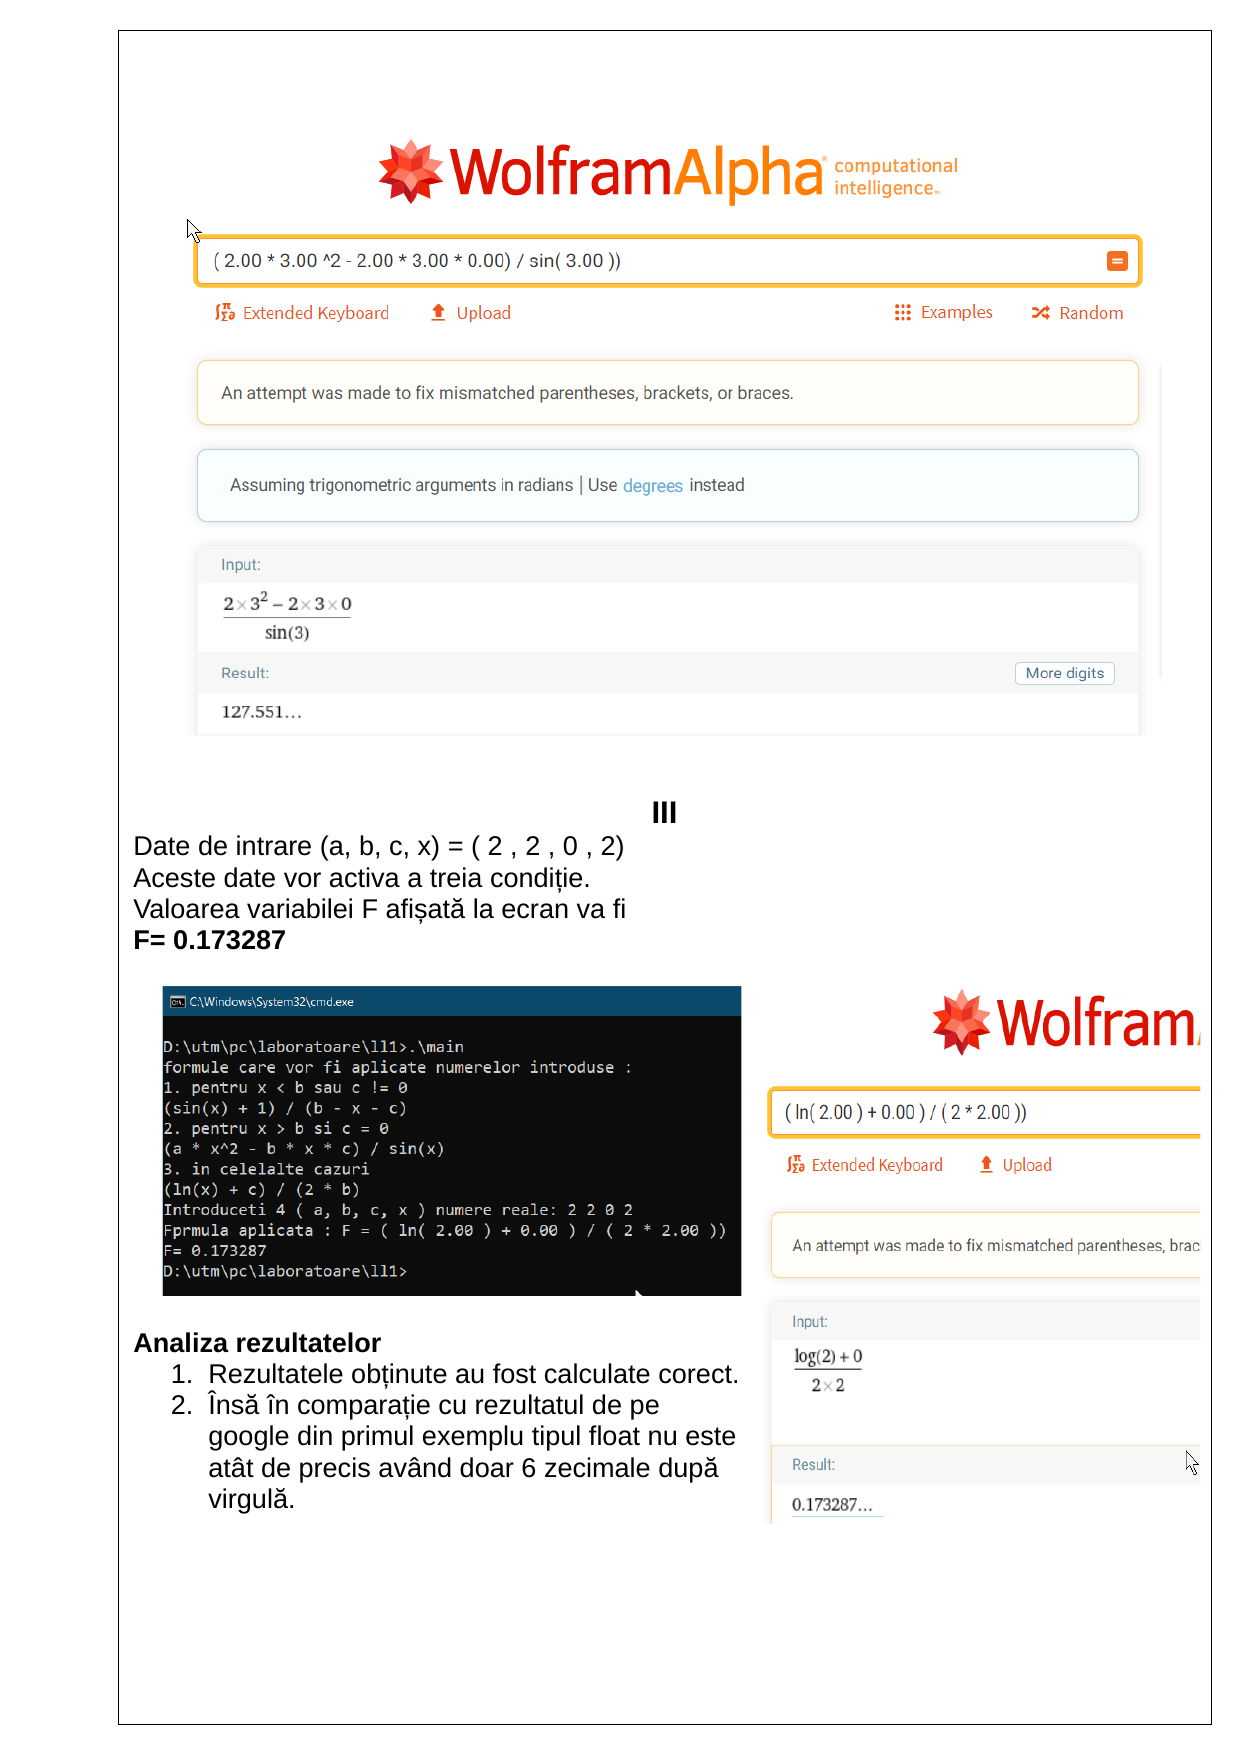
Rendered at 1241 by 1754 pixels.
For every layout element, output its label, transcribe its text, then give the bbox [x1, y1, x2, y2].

text Analiza rezultatelor [133, 1327, 741, 1358]
picture [158, 83, 1162, 736]
picture [162, 986, 1201, 1524]
text Valoarea variabilei F afișată la ecran va fi [133, 893, 1196, 924]
list Rezultatele obținute au fost calculate corect. [171, 1358, 741, 1389]
text F= 0.173287 [133, 924, 1196, 955]
text Date de intrare (a, b, c, x) = ( 2 , 2 , 0 , 2) [133, 830, 1196, 862]
list Însă în comparație cu rezultatul de pe google din primul exemplu tipul float nu este atât de precis având doar 6 zecimale după virgulă. [171, 1389, 741, 1514]
text III [133, 794, 1196, 830]
text Aceste date vor activa a treia condiție. [133, 862, 1196, 893]
